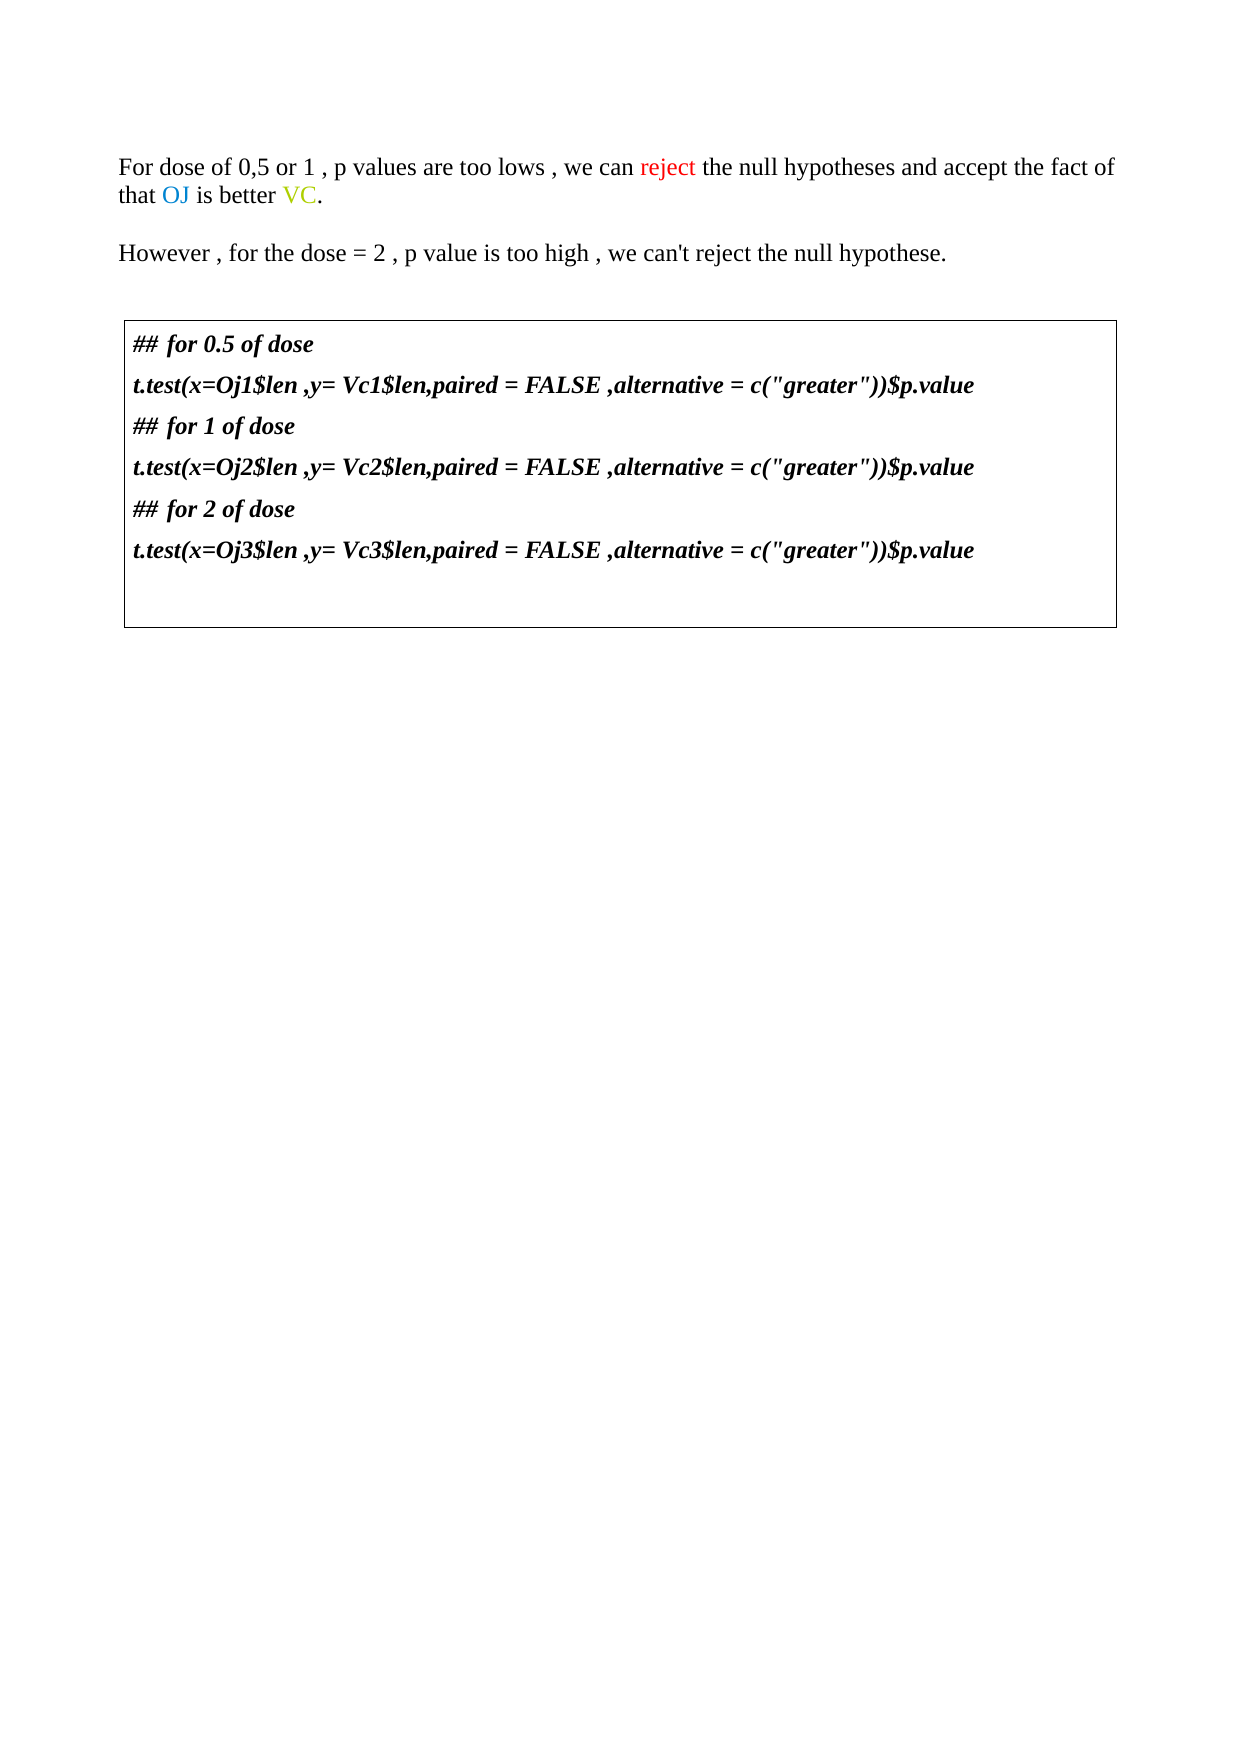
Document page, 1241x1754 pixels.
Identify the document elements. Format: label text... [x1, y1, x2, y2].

text ## for 0.5 of dose [133, 329, 1107, 357]
text t.test(x=Oj2$len ,y= Vc2$len,paired = FALSE ,alternative = c("greater"))$p.value [133, 452, 1107, 481]
text However , for the dose = 2 , p value is too high , we can't reject the null hypothese. [118, 238, 1122, 267]
text t.test(x=Oj1$len ,y= Vc1$len,paired = FALSE ,alternative = c("greater"))$p.value [133, 370, 1107, 399]
text For dose of 0,5 or 1 , p values are too lows , we can reject the null hypotheses and accept the fact of that OJ is better VC. [118, 152, 1122, 209]
text ## for 1 of dose [133, 411, 1107, 440]
text t.test(x=Oj3$len ,y= Vc3$len,paired = FALSE ,alternative = c("greater"))$p.value [133, 535, 1107, 564]
text ## for 2 of dose [133, 494, 1107, 522]
